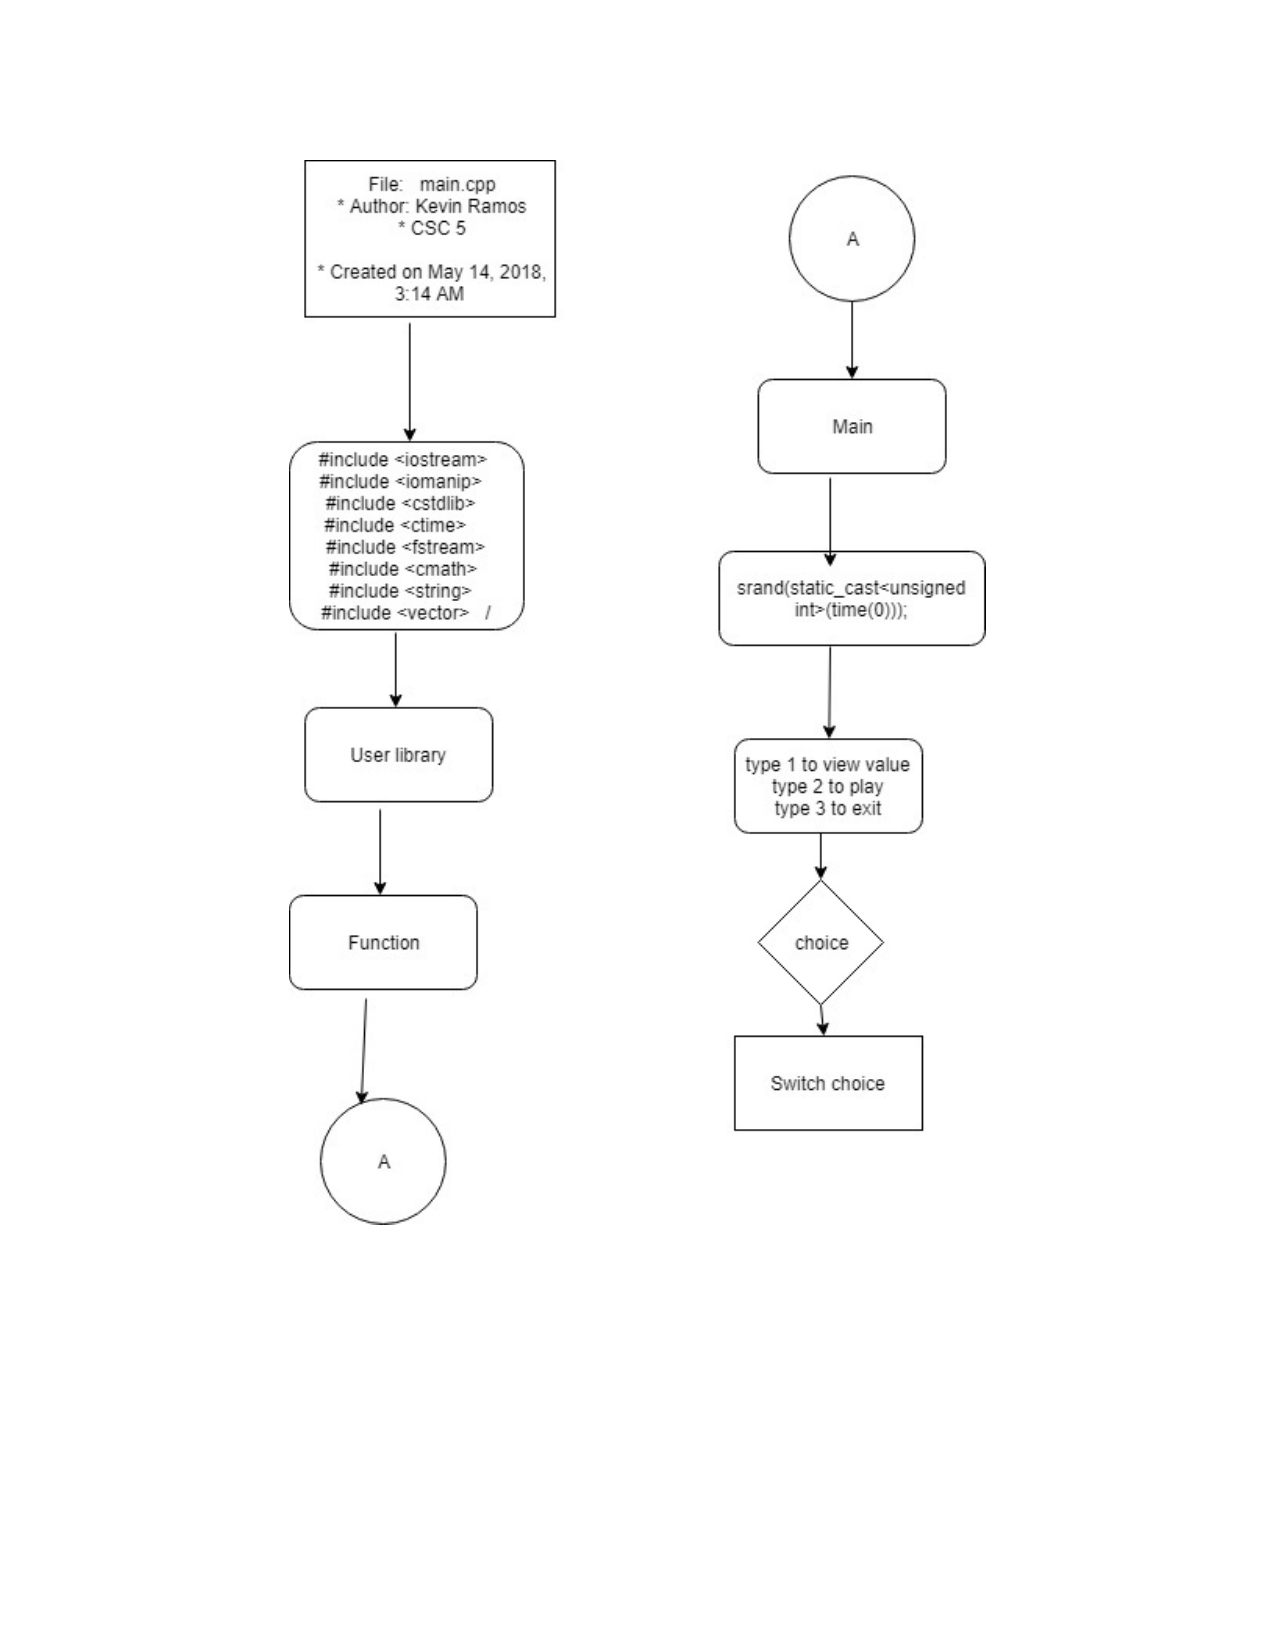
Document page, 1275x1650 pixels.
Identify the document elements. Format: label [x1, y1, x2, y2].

picture [289, 160, 986, 1225]
